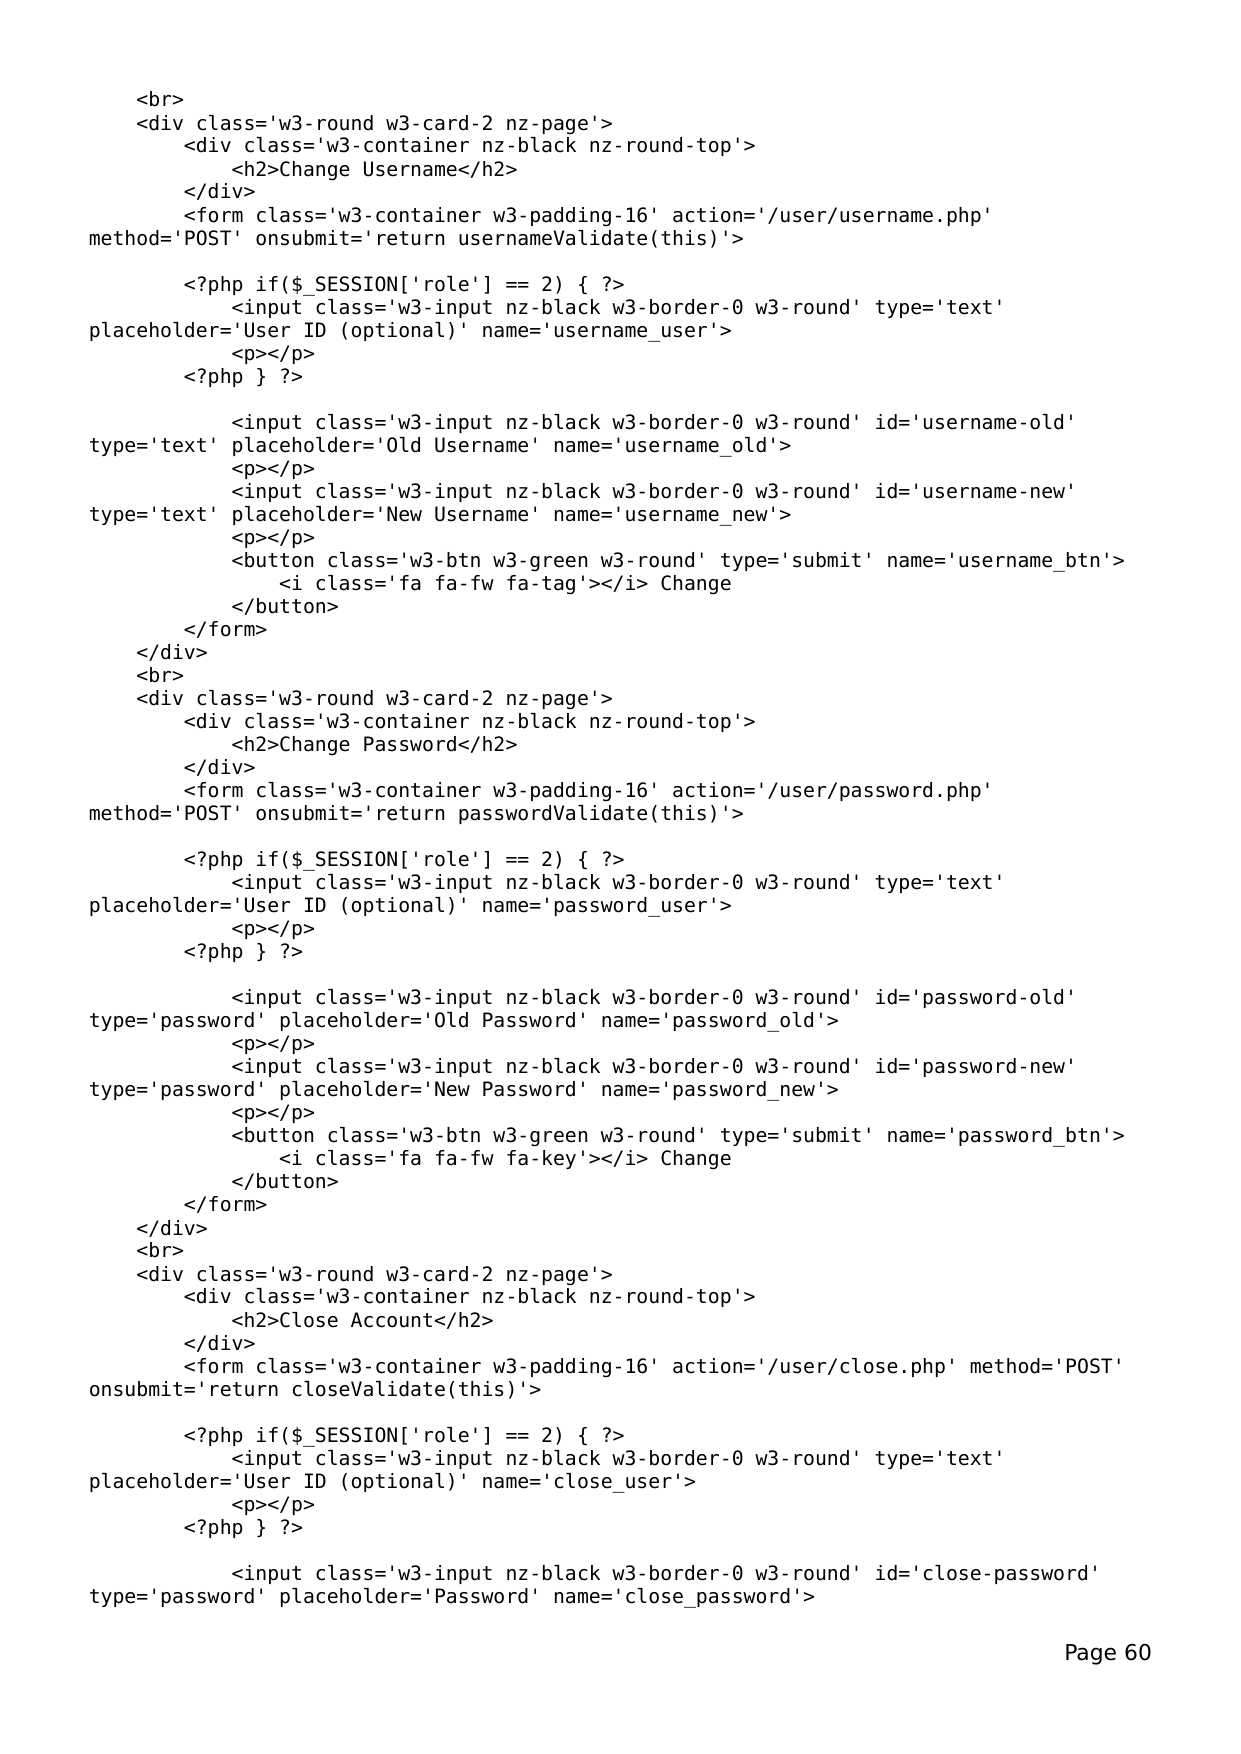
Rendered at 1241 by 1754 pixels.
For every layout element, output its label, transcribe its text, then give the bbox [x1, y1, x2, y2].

text <h2>Close Account</h2> [88, 1309, 1152, 1332]
text <input class='w3-input nz-black w3-border-0 w3-round' id='close-password' type='password' placeholder='Password' name='close_password'> [88, 1562, 1152, 1608]
text </button> [88, 1171, 1152, 1193]
text <div class='w3-container nz-black nz-round-top'> [88, 134, 1152, 158]
text <?php } ?> [88, 365, 1152, 388]
text <i class='fa fa-fw fa-key'></i> Change [88, 1147, 1152, 1171]
text </div> [88, 641, 1152, 664]
text <div class='w3-round w3-card-2 nz-page'> [88, 687, 1152, 710]
text <p></p> [88, 1032, 1152, 1055]
text <button class='w3-btn w3-green w3-round' type='submit' name='username_btn'> [88, 549, 1152, 572]
text <form class='w3-container w3-padding-16' action='/user/close.php' method='POST' onsubmit='return closeValidate(this)'> [88, 1355, 1152, 1401]
text <input class='w3-input nz-black w3-border-0 w3-round' id='password-new' type='password' placeholder='New Password' name='password_new'> [88, 1055, 1152, 1101]
text </div> [88, 1217, 1152, 1239]
text <input class='w3-input nz-black w3-border-0 w3-round' id='username-new' type='text' placeholder='New Username' name='username_new'> [88, 480, 1152, 526]
text <p></p> [88, 457, 1152, 480]
text <p></p> [88, 1101, 1152, 1124]
text <?php } ?> [88, 1516, 1152, 1539]
text <div class='w3-container nz-black nz-round-top'> [88, 1286, 1152, 1309]
text <br> [88, 664, 1152, 687]
text <input class='w3-input nz-black w3-border-0 w3-round' type='text' placeholder='User ID (optional)' name='username_user'> [88, 296, 1152, 342]
text <?php if($_SESSION['role'] == 2) { ?> [88, 1424, 1152, 1447]
text <input class='w3-input nz-black w3-border-0 w3-round' type='text' placeholder='User ID (optional)' name='password_user'> [88, 871, 1152, 917]
text <div class='w3-container nz-black nz-round-top'> [88, 710, 1152, 733]
text </div> [88, 756, 1152, 779]
text </button> [88, 595, 1152, 618]
text <p></p> [88, 342, 1152, 365]
text <p></p> [88, 526, 1152, 549]
text <?php } ?> [88, 940, 1152, 963]
text <p></p> [88, 1493, 1152, 1516]
text </div> [88, 1332, 1152, 1355]
text <input class='w3-input nz-black w3-border-0 w3-round' id='password-old' type='password' placeholder='Old Password' name='password_old'> [88, 986, 1152, 1032]
text <br> [88, 1239, 1152, 1263]
text <form class='w3-container w3-padding-16' action='/user/password.php' method='POST' onsubmit='return passwordValidate(this)'> [88, 779, 1152, 825]
text <div class='w3-round w3-card-2 nz-page'> [88, 1263, 1152, 1286]
text <input class='w3-input nz-black w3-border-0 w3-round' type='text' placeholder='User ID (optional)' name='close_user'> [88, 1447, 1152, 1493]
text <div class='w3-round w3-card-2 nz-page'> [88, 112, 1152, 134]
text <h2>Change Username</h2> [88, 158, 1152, 181]
text </form> [88, 1193, 1152, 1217]
text <?php if($_SESSION['role'] == 2) { ?> [88, 273, 1152, 296]
text <p></p> [88, 917, 1152, 940]
text <?php if($_SESSION['role'] == 2) { ?> [88, 848, 1152, 871]
text <input class='w3-input nz-black w3-border-0 w3-round' id='username-old' type='text' placeholder='Old Username' name='username_old'> [88, 411, 1152, 457]
text <form class='w3-container w3-padding-16' action='/user/username.php' method='POST' onsubmit='return usernameValidate(this)'> [88, 204, 1152, 250]
text </div> [88, 181, 1152, 204]
text </form> [88, 618, 1152, 641]
text <button class='w3-btn w3-green w3-round' type='submit' name='password_btn'> [88, 1124, 1152, 1147]
text <h2>Change Password</h2> [88, 733, 1152, 756]
text <i class='fa fa-fw fa-tag'></i> Change [88, 572, 1152, 595]
text <br> [88, 88, 1152, 112]
